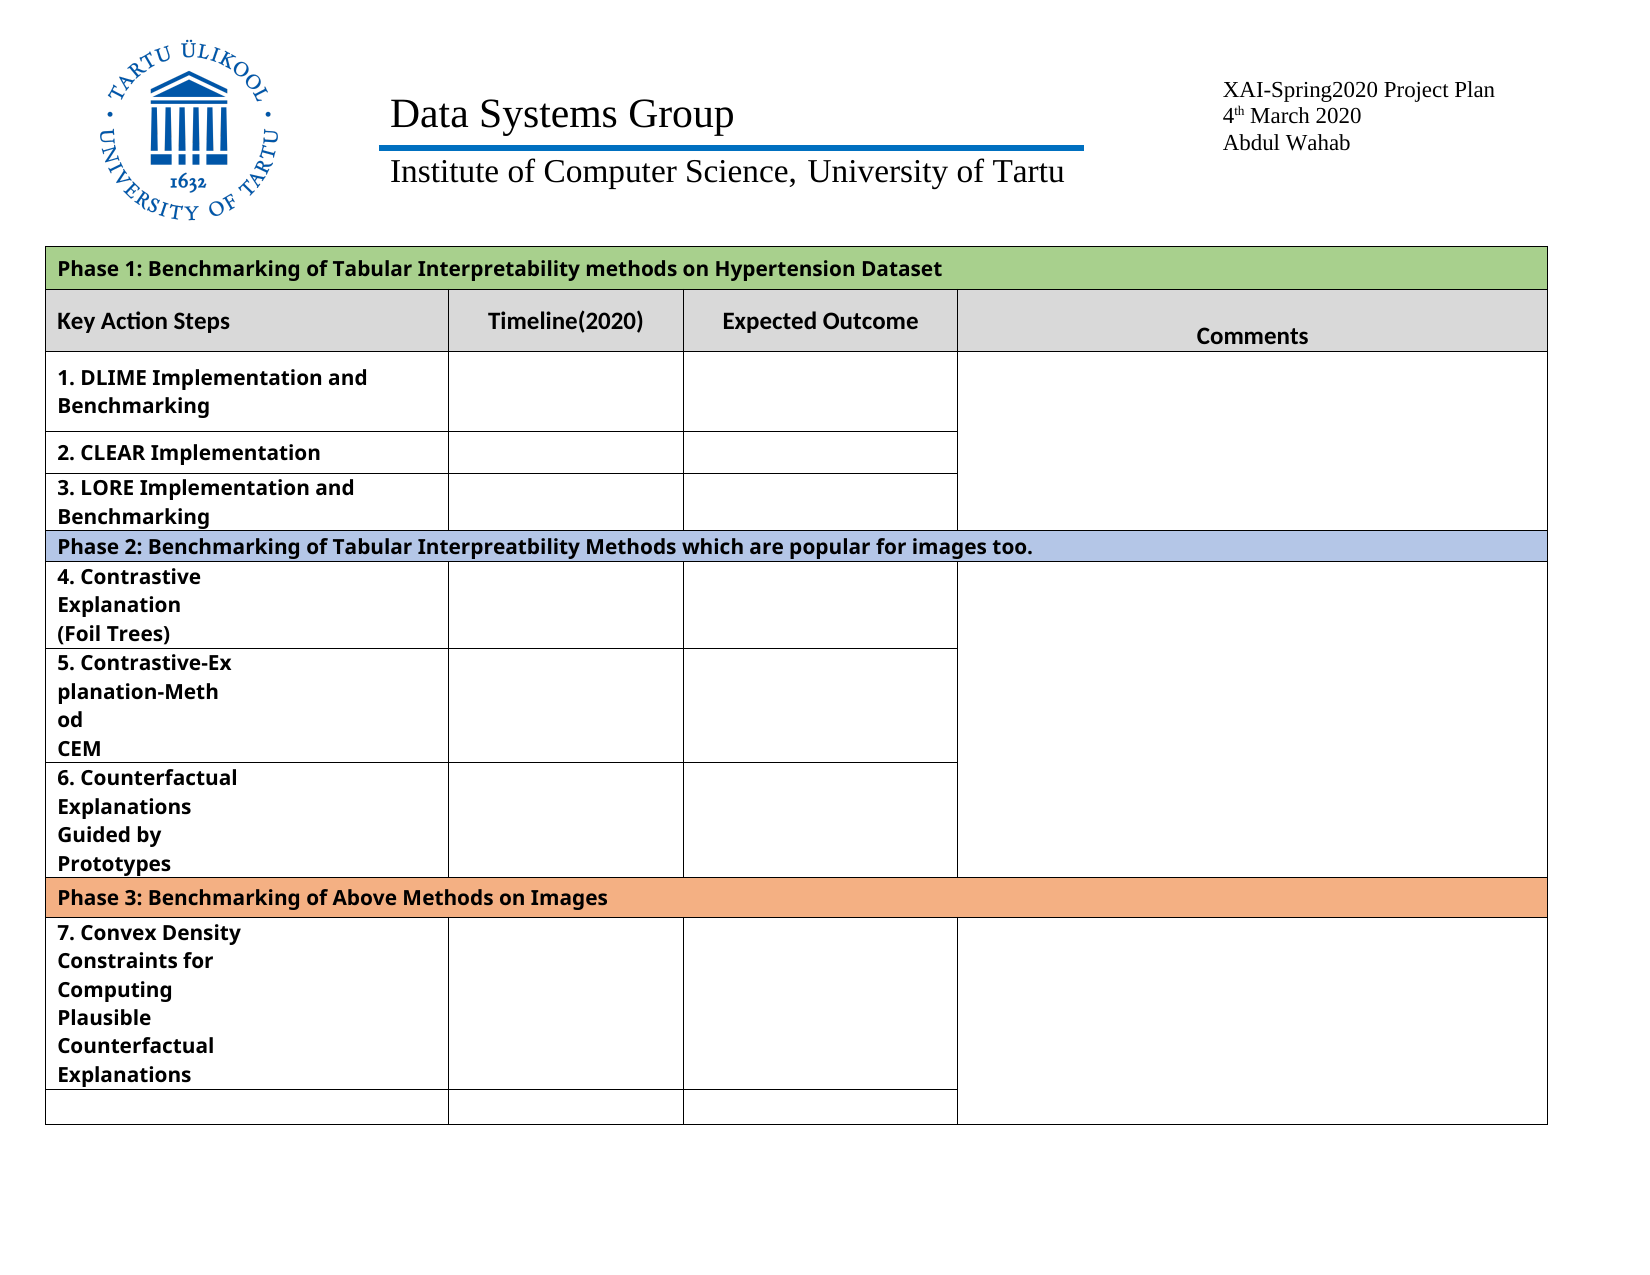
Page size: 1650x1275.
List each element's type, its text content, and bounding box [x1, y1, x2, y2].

table_cell Comments [958, 290, 1547, 351]
table_cell 4. Contrastive Explanation (Foil Trees) [46, 562, 448, 647]
table_cell [684, 763, 957, 877]
table_cell [684, 649, 957, 762]
table_cell Institute of Computer Science, University of Tartu [379, 151, 1083, 231]
table_cell 3. LORE Implementation and Benchmarking [46, 474, 448, 530]
table_cell [449, 763, 683, 877]
table_cell Phase 2: Benchmarking of Tabular Interpreatbility Methods which are popular for images too. [46, 531, 1547, 561]
table_cell [449, 474, 683, 530]
table_cell [449, 1090, 683, 1124]
text XAI-Spring2020 Project Plan 4th March 2020 Abdul Wahab [1223, 76, 1550, 155]
table_cell 5. Contrastive-Ex planation-Meth od CEM [46, 649, 448, 762]
table_cell [684, 562, 957, 647]
table_header Phase 1: Benchmarking of Tabular Interpretability methods on Hypertension Dataset [46, 247, 1547, 289]
table_cell [684, 474, 957, 530]
table_cell [449, 562, 683, 647]
table_cell [449, 918, 683, 1088]
table_cell Phase 3: Benchmarking of Above Methods on Images [46, 878, 1547, 917]
table_cell [46, 1090, 448, 1124]
table_cell 6. Counterfactual Explanations Guided by Prototypes [46, 763, 448, 877]
table_cell 7. Convex Density Constraints for Computing Plausible Counterfactual Explanations [46, 918, 448, 1088]
table_cell [958, 918, 1547, 1124]
table_cell [684, 432, 957, 472]
table_cell Expected Outcome [684, 290, 957, 351]
table_cell [449, 432, 683, 472]
table_cell [684, 1090, 957, 1124]
picture [79, 20, 299, 240]
table_cell [958, 562, 1547, 877]
table_cell [958, 352, 1547, 530]
table_cell 1. DLIME Implementation and Benchmarking [46, 352, 448, 431]
table_cell Timeline(2020) [449, 290, 683, 351]
table_cell Key Action Steps [46, 290, 448, 351]
table_cell [684, 918, 957, 1088]
table_cell 2. CLEAR Implementation [46, 432, 448, 472]
table_cell [449, 352, 683, 431]
table_header Data Systems Group [379, 88, 1083, 145]
table_cell [684, 352, 957, 431]
table_cell [449, 649, 683, 762]
